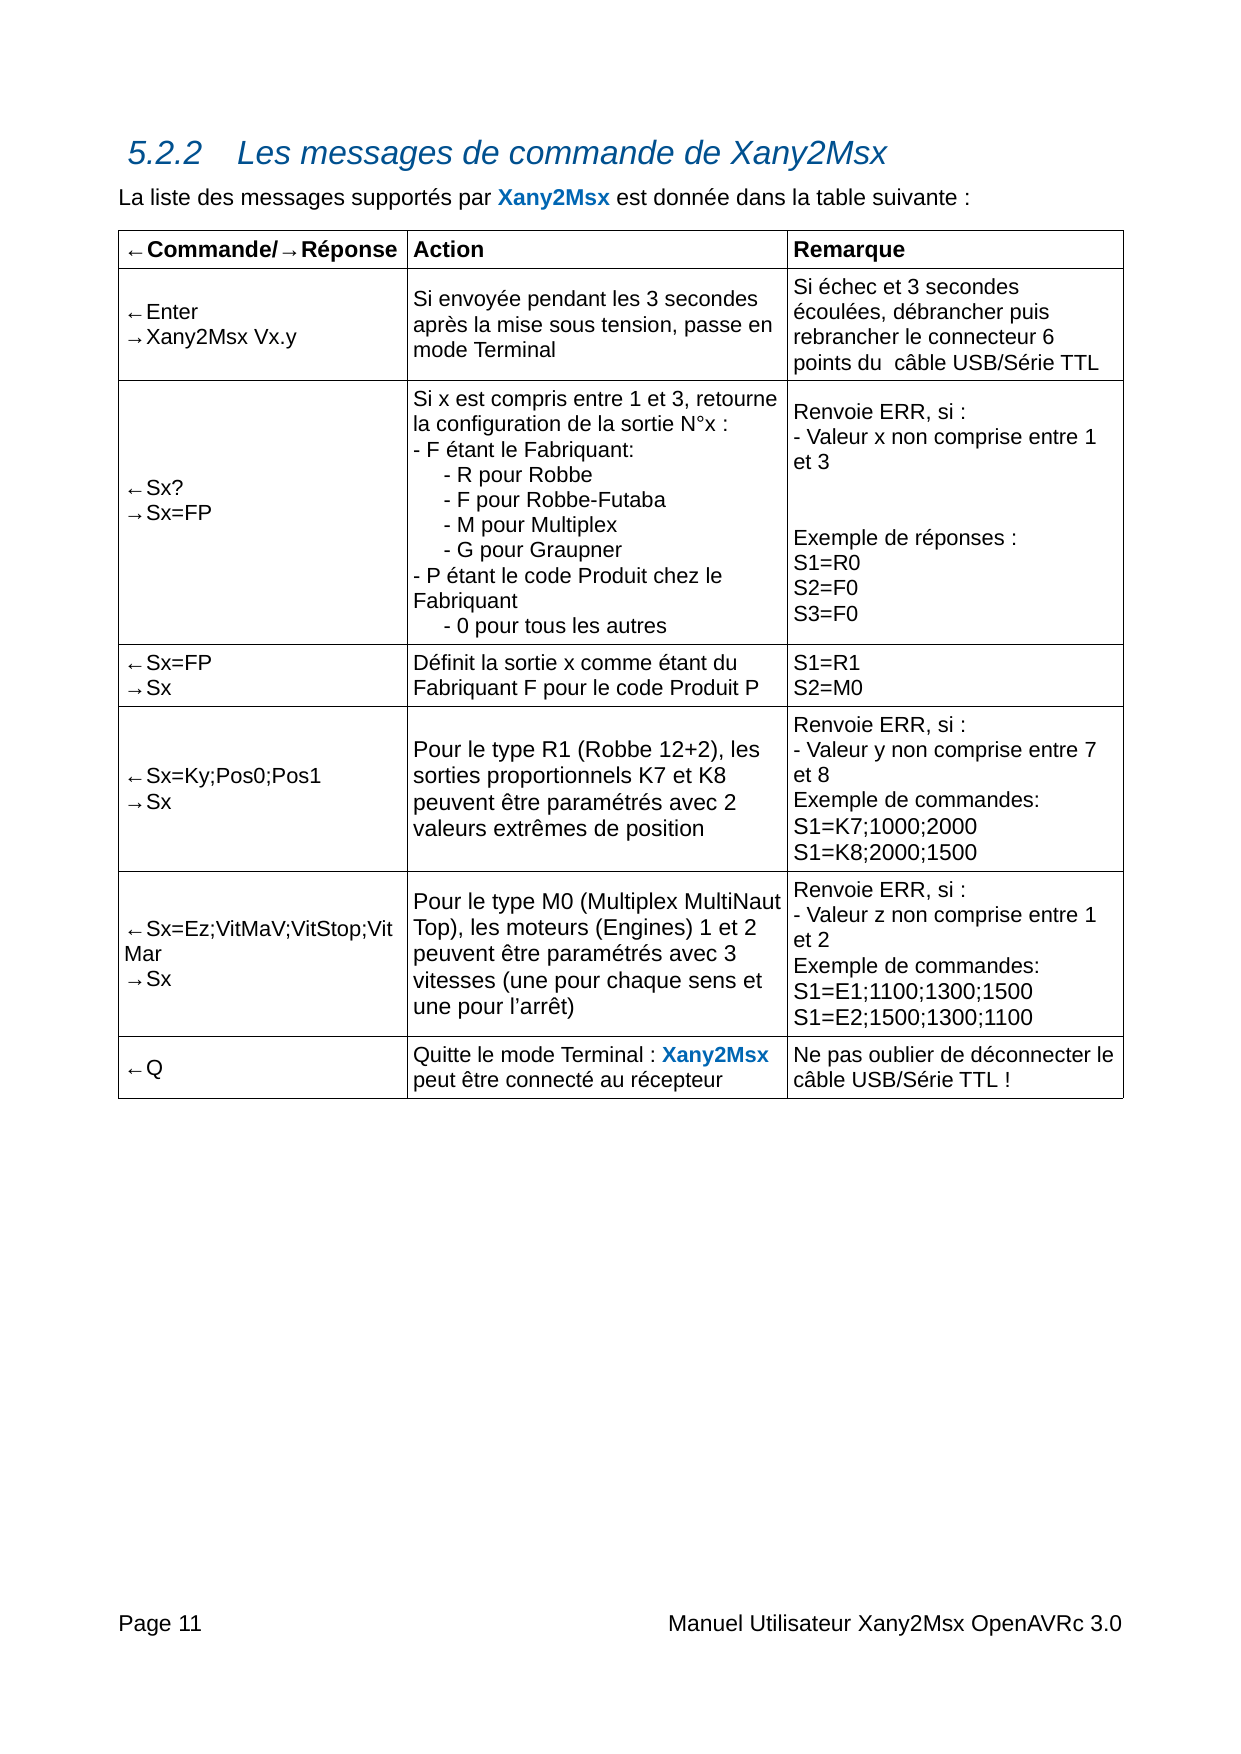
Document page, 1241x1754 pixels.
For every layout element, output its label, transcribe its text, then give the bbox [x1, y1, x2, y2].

table_cell Si envoyée pendant les 3 secondes après la mise sous tension, passe en mode Terminal [408, 269, 787, 380]
table_cell Renvoie ERR, si : - Valeur x non comprise entre 1 et 3 Exemple de réponses : S1=R0 S2=F0 S3=F0 [788, 381, 1123, 644]
table_cell Pour le type R1 (Robbe 12+2), les sorties proportionnels K7 et K8 peuvent être paramétrés avec 2 valeurs extrêmes de position [408, 707, 787, 871]
table_header Action [408, 231, 787, 268]
table_cell ←Sx=Ky;Pos0;Pos1 →Sx [119, 707, 407, 871]
table_cell ←Sx? →Sx=FP [119, 381, 407, 644]
table_cell Renvoie ERR, si : - Valeur z non comprise entre 1 et 2 Exemple de commandes: S1=E1;1100;1300;1500 S1=E2;1500;1300;1100 [788, 872, 1123, 1036]
table_cell Si x est compris entre 1 et 3, retourne la configuration de la sortie N°x : - F étant le Fabriquant: - R pour Robbe - F pour Robbe-Futaba - M pour Multiplex - G pour Graupner - P étant le code Produit chez le Fabriquant - 0 pour tous les autres [408, 381, 787, 644]
table_cell ←Sx=Ez;VitMaV;VitStop;VitMar →Sx [119, 872, 407, 1036]
table_header Remarque [788, 231, 1123, 268]
table_cell Si échec et 3 secondes écoulées, débrancher puis rebrancher le connecteur 6 points du câble USB/Série TTL [788, 269, 1123, 380]
table_cell Quitte le mode Terminal : Xany2Msx peut être connecté au récepteur [408, 1037, 787, 1098]
subtitle Les messages de commande de Xany2Msx [118, 133, 1164, 171]
table_cell ←Sx=FP →Sx [119, 645, 407, 706]
table_cell Renvoie ERR, si : - Valeur y non comprise entre 7 et 8 Exemple de commandes: S1=K7;1000;2000 S1=K8;2000;1500 [788, 707, 1123, 871]
table_cell S1=R1 S2=M0 [788, 645, 1123, 706]
table_cell Pour le type M0 (Multiplex MultiNaut Top), les moteurs (Engines) 1 et 2 peuvent être paramétrés avec 3 vitesses (une pour chaque sens et une pour l’arrêt) [408, 872, 787, 1036]
table_cell Ne pas oublier de déconnecter le câble USB/Série TTL ! [788, 1037, 1123, 1098]
table_cell ←Enter →Xany2Msx Vx.y [119, 269, 407, 380]
table_header ←Commande/→Réponse [119, 231, 407, 268]
table_cell ←Q [119, 1037, 407, 1098]
text La liste des messages supportés par Xany2Msx est donnée dans la table suivante : [118, 184, 1164, 210]
table_cell Définit la sortie x comme étant du Fabriquant F pour le code Produit P [408, 645, 787, 706]
